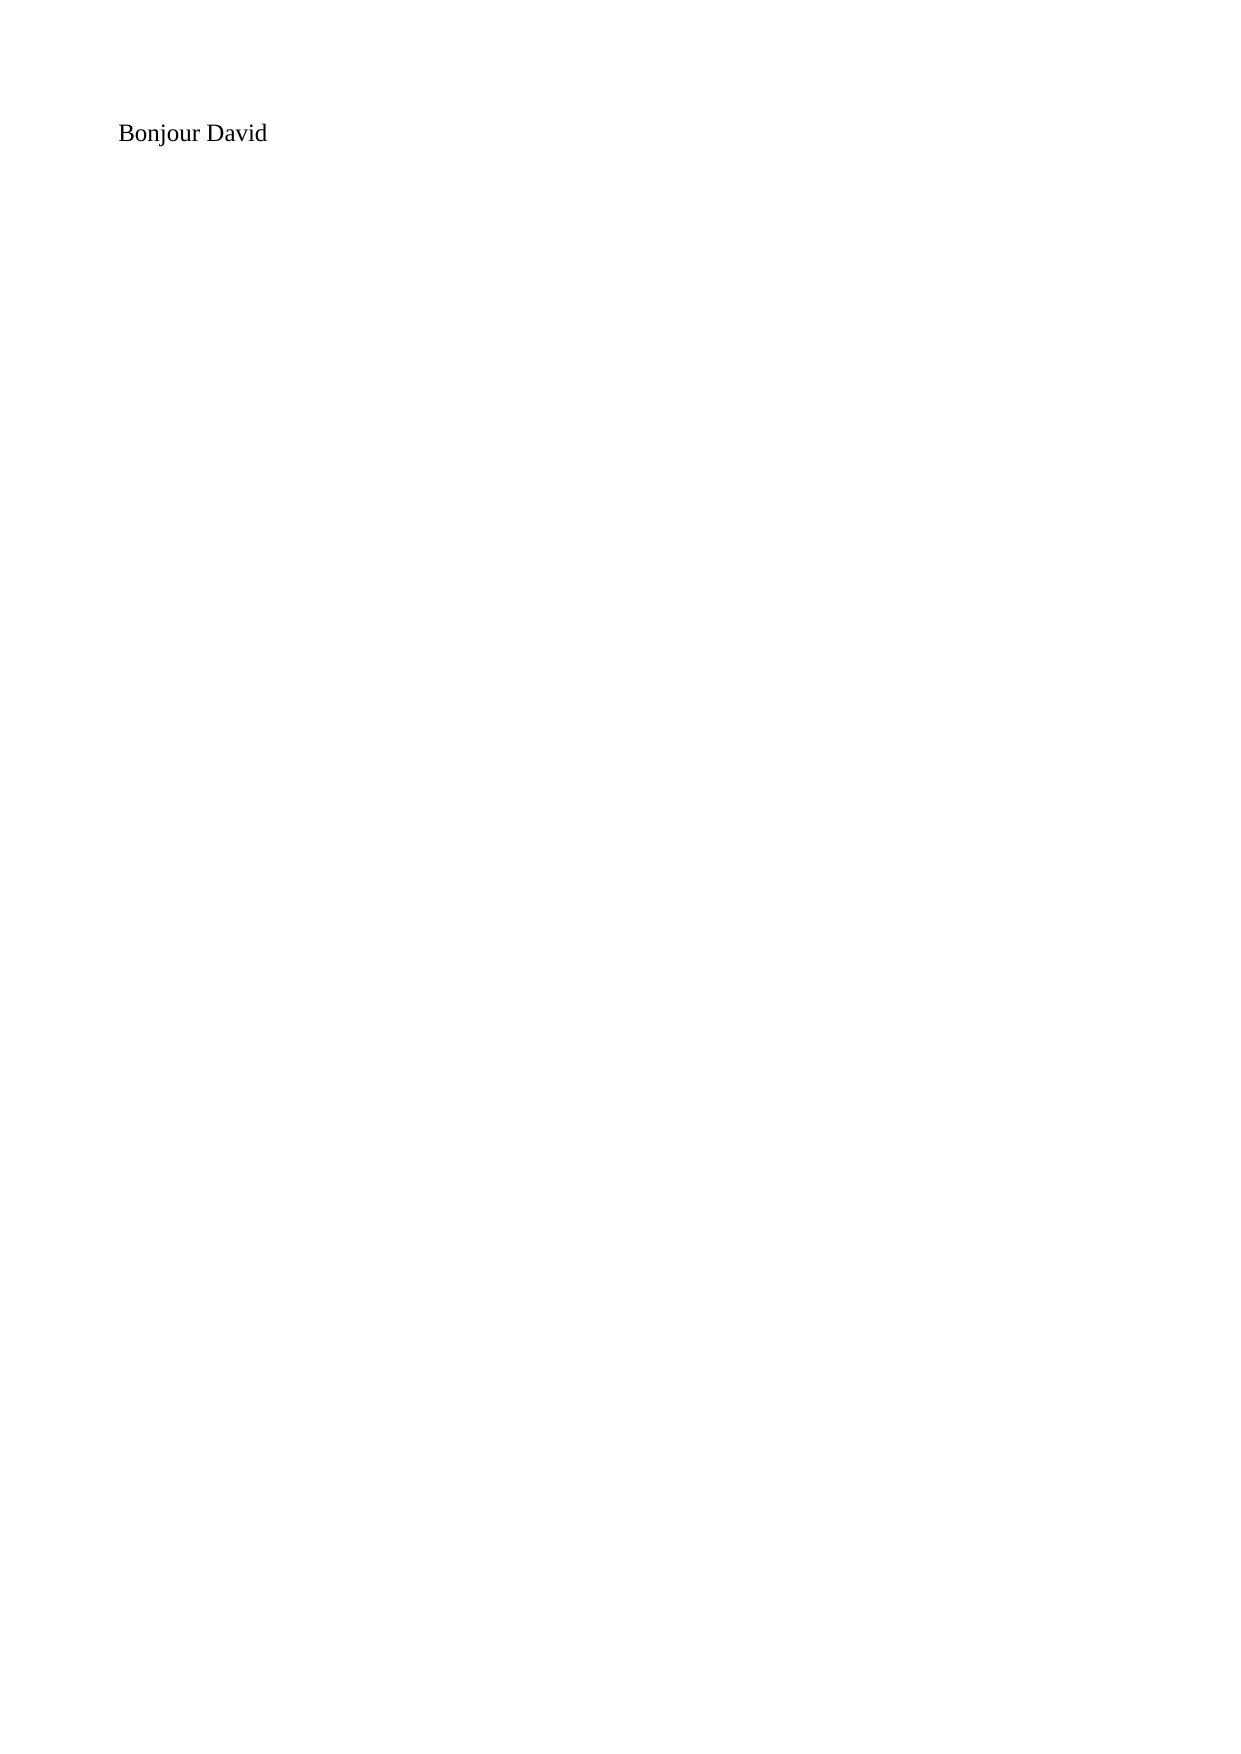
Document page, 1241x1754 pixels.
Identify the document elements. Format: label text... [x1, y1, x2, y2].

text Bonjour David [118, 118, 1122, 147]
